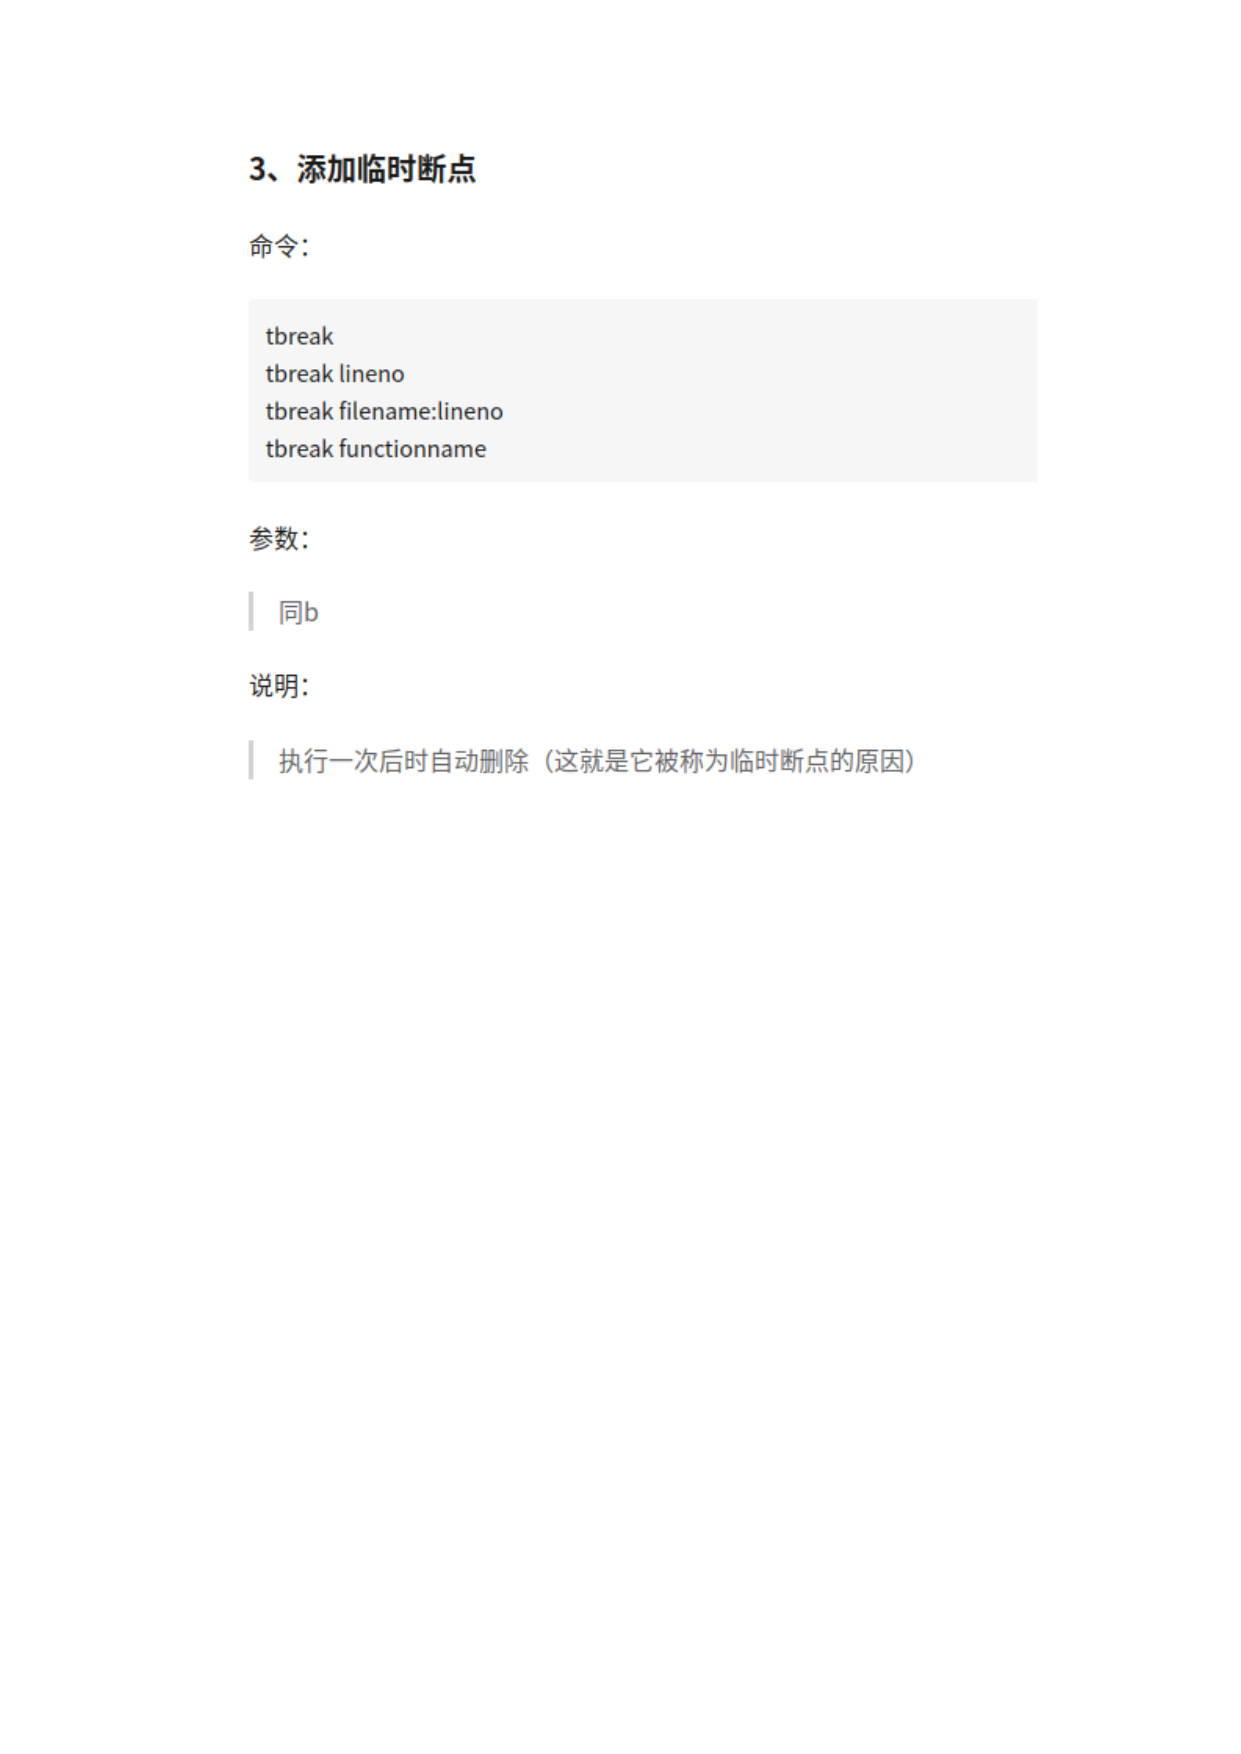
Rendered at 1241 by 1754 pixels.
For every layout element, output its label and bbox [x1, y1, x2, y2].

picture [202, 118, 1038, 825]
